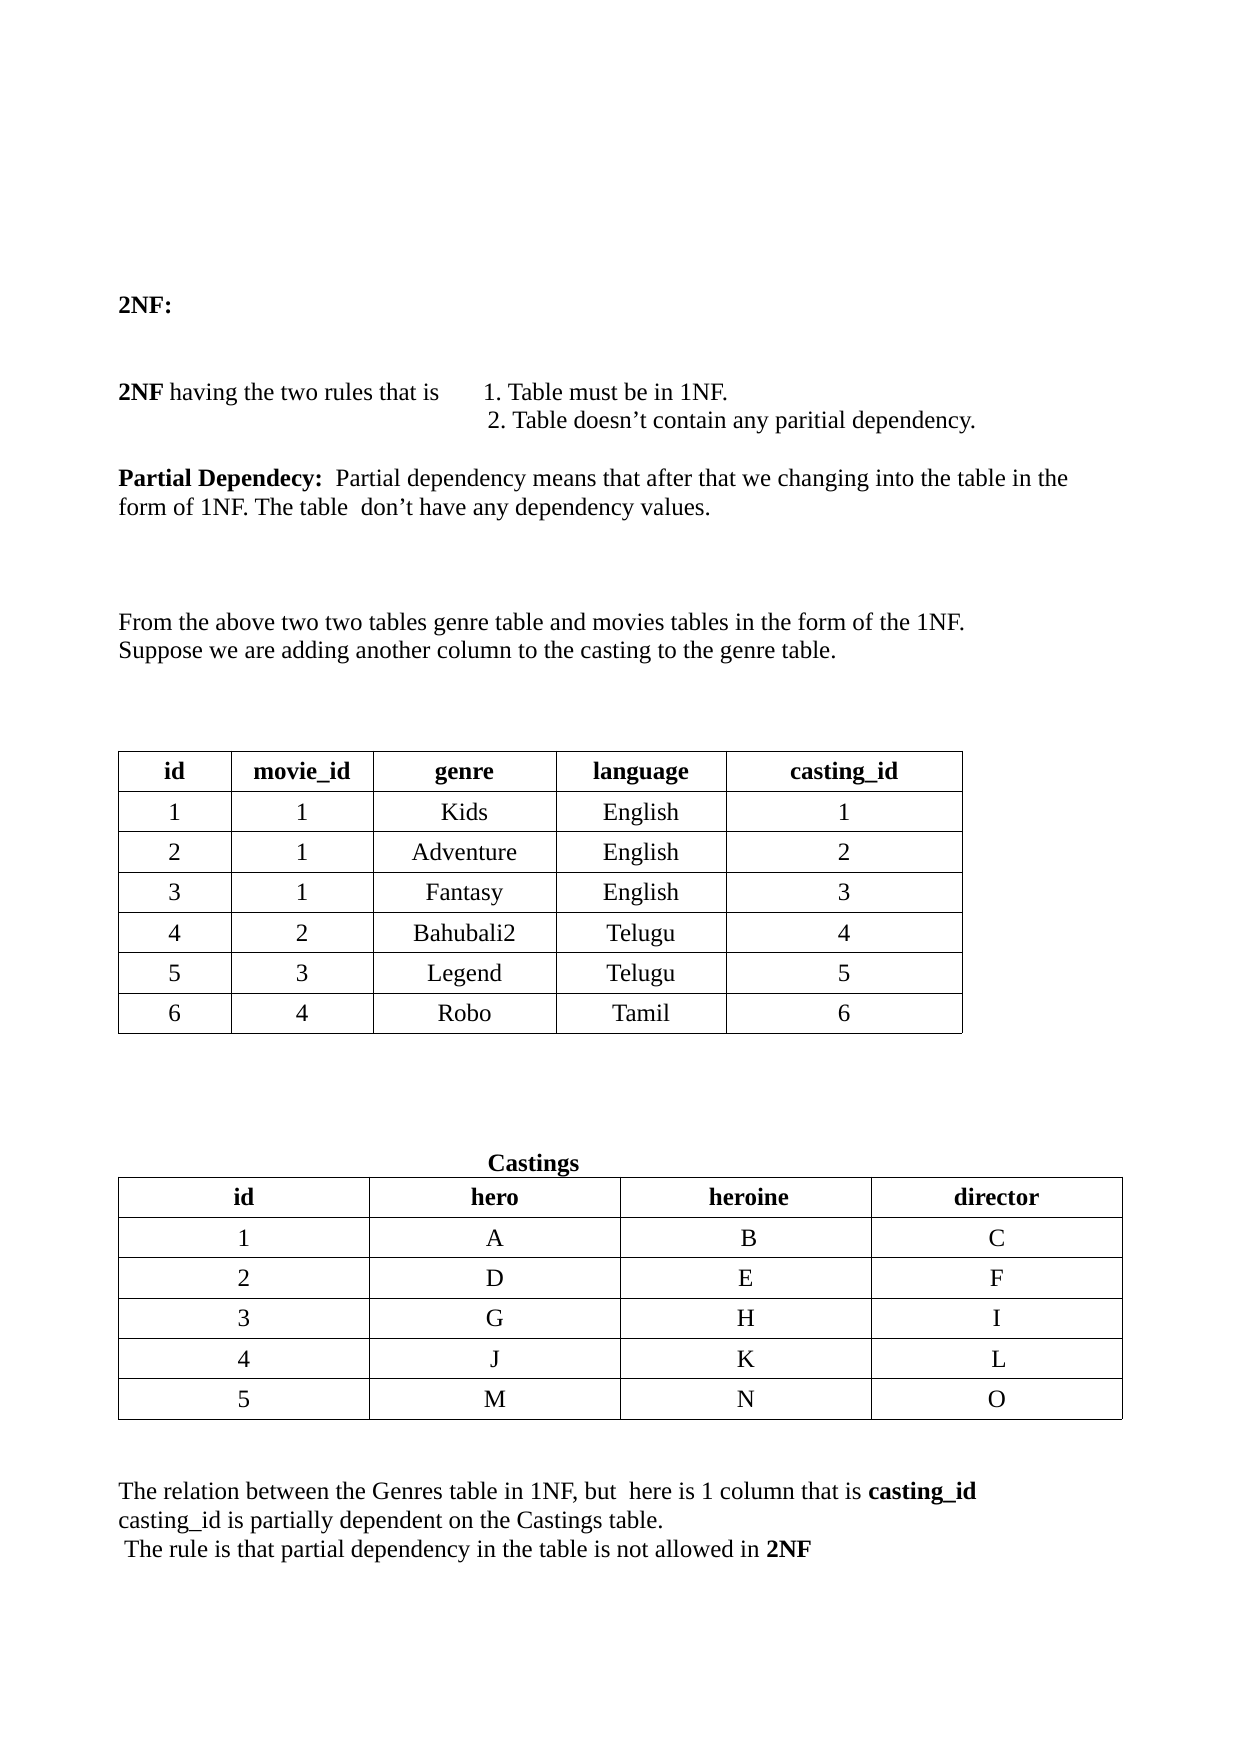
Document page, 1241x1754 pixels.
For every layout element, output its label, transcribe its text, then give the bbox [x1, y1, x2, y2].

table_cell Legend [374, 953, 556, 992]
table_cell F [872, 1258, 1122, 1298]
table_cell D [370, 1258, 620, 1298]
table_cell 2 [119, 1258, 369, 1298]
text The rule is that partial dependency in the table is not allowed in 2NF [118, 1534, 1122, 1562]
table_cell Adventure [374, 832, 556, 872]
table_cell 3 [727, 873, 962, 912]
table_cell 5 [727, 953, 962, 992]
text 2NF having the two rules that is 1. Table must be in 1NF. [118, 377, 1122, 406]
text The relation between the Genres table in 1NF, but here is 1 column that is casting_id [118, 1476, 1122, 1505]
table_cell 2 [727, 832, 962, 872]
table_cell 1 [727, 792, 962, 831]
table_cell Bahubali2 [374, 913, 556, 952]
table_cell 6 [119, 994, 231, 1033]
table_cell A [370, 1218, 620, 1257]
text Partial Dependecy: Partial dependency means that after that we changing into the table in the form of 1NF. The table don’t have any dependency values. [118, 463, 1122, 521]
table_cell 5 [119, 1379, 369, 1418]
table_cell English [557, 792, 726, 831]
table_cell Tamil [557, 994, 726, 1033]
table_header director [872, 1178, 1122, 1217]
table_cell 4 [232, 994, 373, 1033]
table_cell 3 [119, 873, 231, 912]
table_cell 6 [727, 994, 962, 1033]
table_cell M [370, 1379, 620, 1418]
table_cell 4 [119, 1339, 369, 1378]
table_header casting_id [727, 752, 962, 791]
table_cell Kids [374, 792, 556, 831]
table_header heroine [621, 1178, 871, 1217]
table_cell 4 [727, 913, 962, 952]
table_cell English [557, 832, 726, 872]
table_cell 1 [232, 792, 373, 831]
text casting_id is partially dependent on the Castings table. [118, 1505, 1122, 1534]
table_cell 2 [119, 832, 231, 872]
table_cell Telugu [557, 953, 726, 992]
table_header movie_id [232, 752, 373, 791]
table_cell B [621, 1218, 871, 1257]
table_header hero [370, 1178, 620, 1217]
table_cell 1 [119, 1218, 369, 1257]
table_cell Robo [374, 994, 556, 1033]
table_cell I [872, 1299, 1122, 1338]
table_cell 3 [232, 953, 373, 992]
table_cell O [872, 1379, 1122, 1418]
text 2NF: [118, 291, 1122, 319]
table_cell L [872, 1339, 1122, 1378]
table_cell English [557, 873, 726, 912]
table_cell Fantasy [374, 873, 556, 912]
table_cell C [872, 1218, 1122, 1257]
table_cell K [621, 1339, 871, 1378]
table_cell 5 [119, 953, 231, 992]
table_cell H [621, 1299, 871, 1338]
table_cell 2 [232, 913, 373, 952]
table_cell G [370, 1299, 620, 1338]
table_cell 1 [119, 792, 231, 831]
text Castings [118, 1148, 1122, 1177]
table_cell N [621, 1379, 871, 1418]
text From the above two two tables genre table and movies tables in the form of the 1NF. [118, 607, 1122, 636]
table_cell J [370, 1339, 620, 1378]
text Suppose we are adding another column to the casting to the genre table. [118, 636, 1122, 664]
text 2. Table doesn’t contain any paritial dependency. [118, 406, 1122, 434]
table_header language [557, 752, 726, 791]
table_cell 1 [232, 873, 373, 912]
table_header id [119, 1178, 369, 1217]
table_cell E [621, 1258, 871, 1298]
table_cell 4 [119, 913, 231, 952]
table_cell 3 [119, 1299, 369, 1338]
table_cell 1 [232, 832, 373, 872]
table_cell Telugu [557, 913, 726, 952]
table_header id [119, 752, 231, 791]
table_header genre [374, 752, 556, 791]
